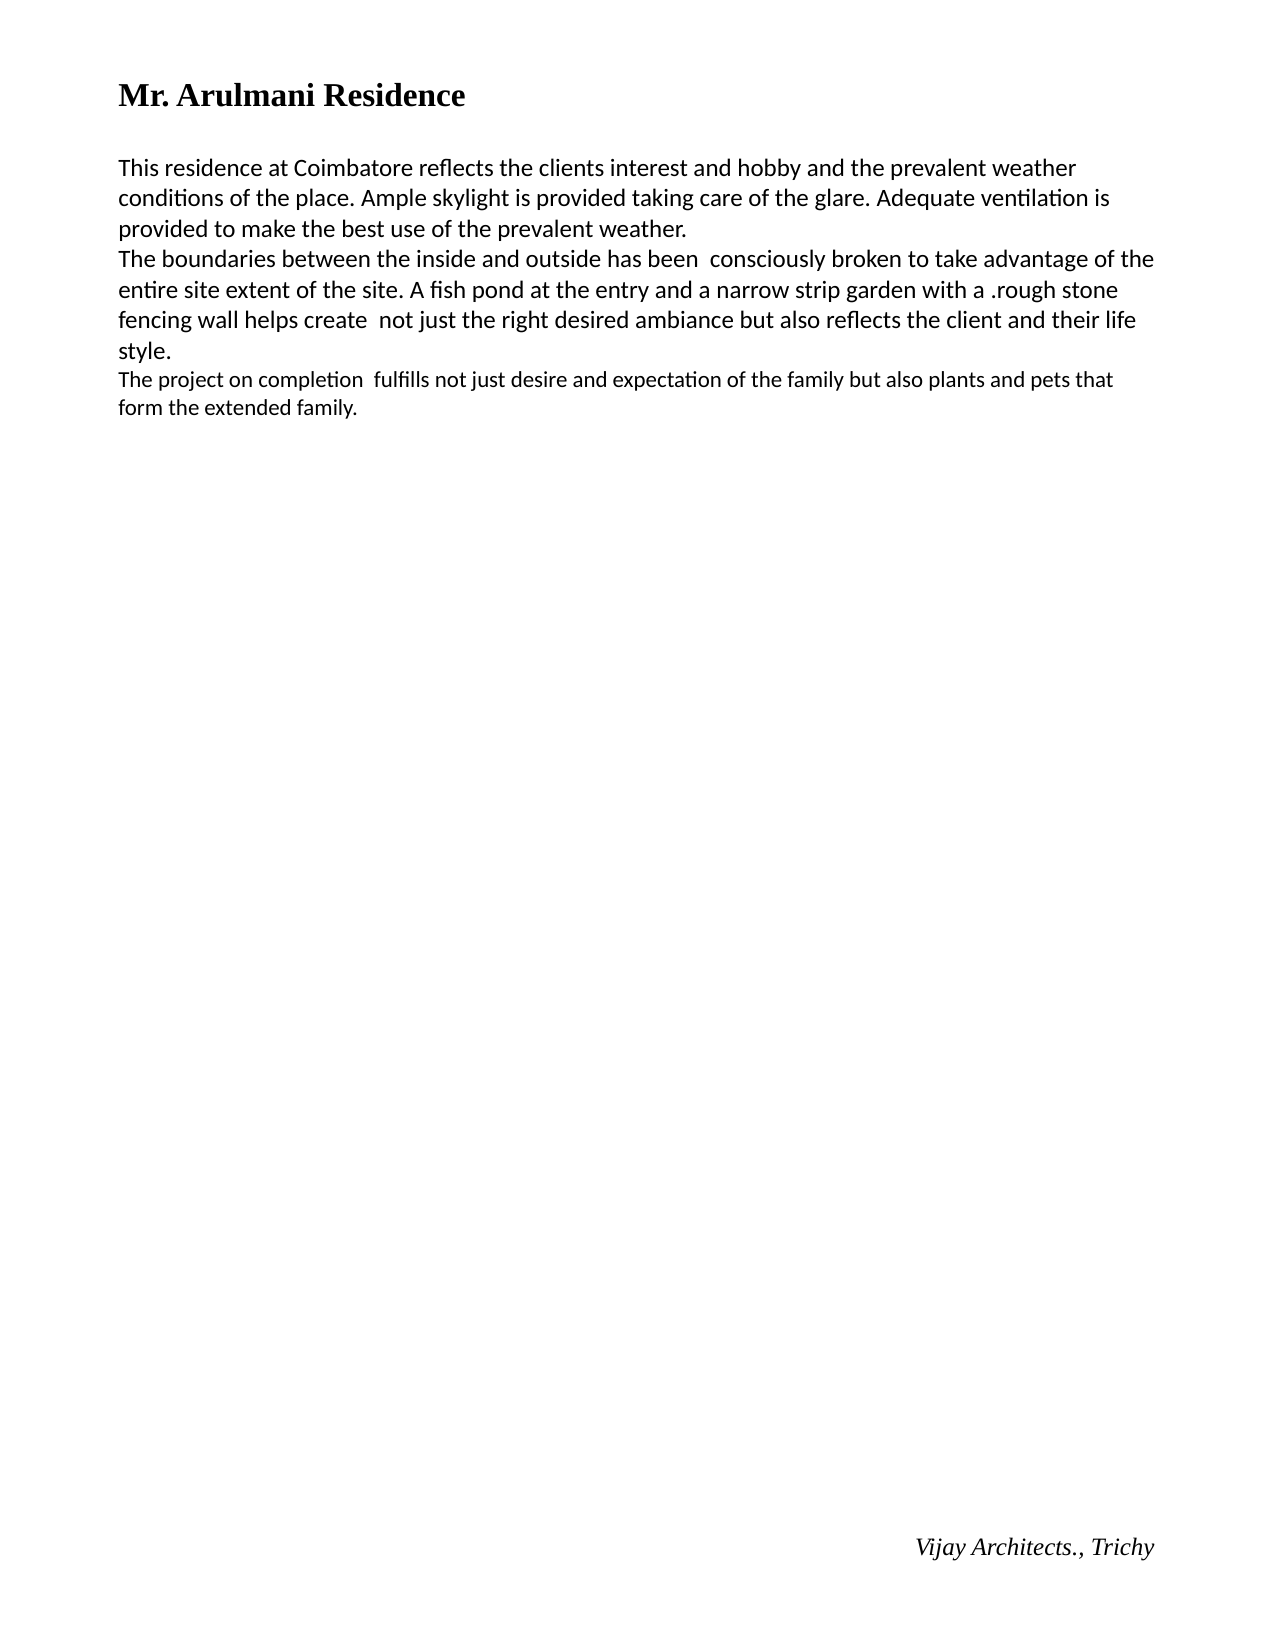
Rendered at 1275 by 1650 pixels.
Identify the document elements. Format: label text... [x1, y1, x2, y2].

text The project on completion fulfills not just desire and expectation of the family but also plants and pets that form the extended family. [118, 365, 1157, 421]
text Mr. Arulmani Residence [118, 75, 1157, 113]
text This residence at Coimbatore reflects the clients interest and hobby and the prevalent weather conditions of the place. Ample skylight is provided taking care of the glare. Adequate ventilation is provided to make the best use of the prevalent weather. [118, 152, 1157, 243]
text The boundaries between the inside and outside has been consciously broken to take advantage of the entire site extent of the site. A fish pond at the entry and a narrow strip garden with a .rough stone fencing wall helps create not just the right desired ambiance but also reflects the client and their life style. [118, 243, 1157, 365]
